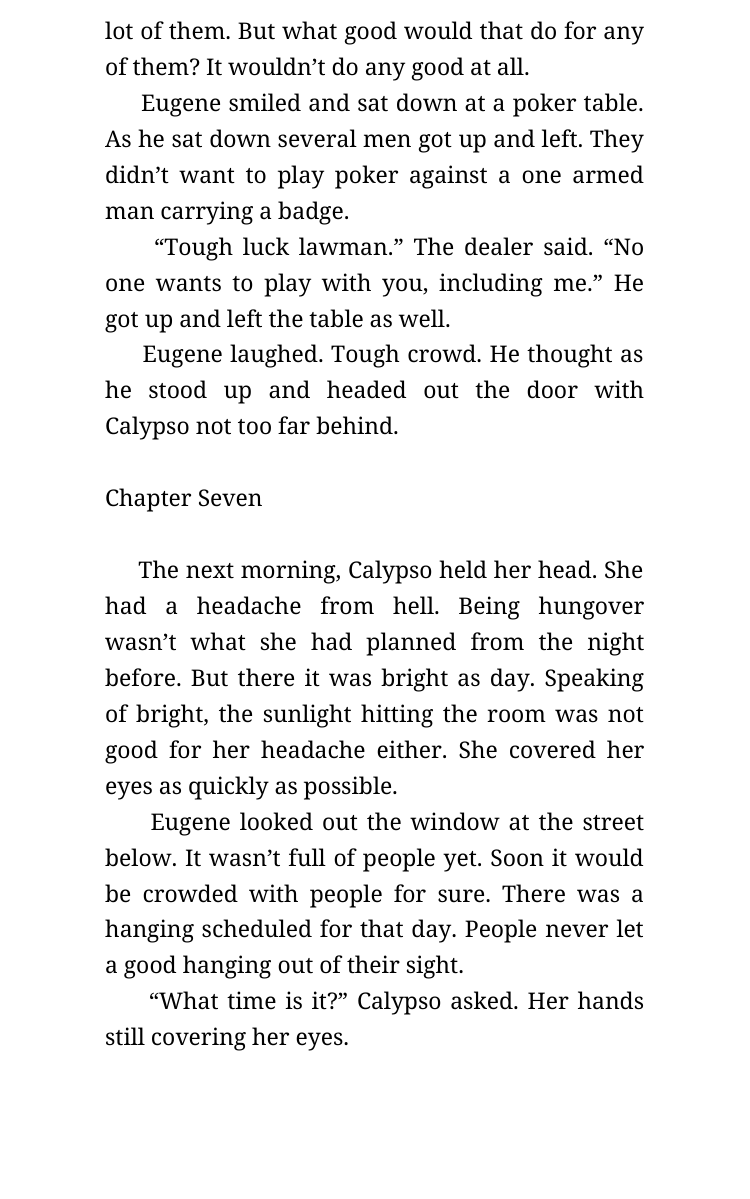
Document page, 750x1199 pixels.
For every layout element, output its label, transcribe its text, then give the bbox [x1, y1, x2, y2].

text The next morning, Calypso held her head. She had a headache from hell. Being hungover wasn’t what she had planned from the night before. But there it was bright as day. Speaking of bright, the sunlight hitting the room was not good for her headache either. She covered her eyes as quickly as possible. [105, 554, 645, 801]
text Eugene looked out the window at the street below. It wasn’t full of people yet. Soon it would be crowded with people for sure. There was a hanging scheduled for that day. People never let a good hanging out of their sight. [105, 806, 645, 981]
text “Tough luck lawman.” The dealer said. “No one wants to play with you, including me.” He got up and left the table as well. [105, 231, 645, 334]
text Chapter Seven [105, 482, 645, 513]
text lot of them. But what good would that do for any of them? It wouldn’t do any good at all. [105, 15, 645, 82]
text Eugene smiled and sat down at a poker table. As he sat down several men got up and left. They didn’t want to play poker against a one armed man carrying a badge. [105, 87, 645, 226]
text “What time is it?” Calypso asked. Her hands still covering her eyes. [105, 985, 645, 1052]
text Eugene laughed. Tough crowd. He thought as he stood up and headed out the door with Calypso not too far behind. [105, 338, 645, 442]
